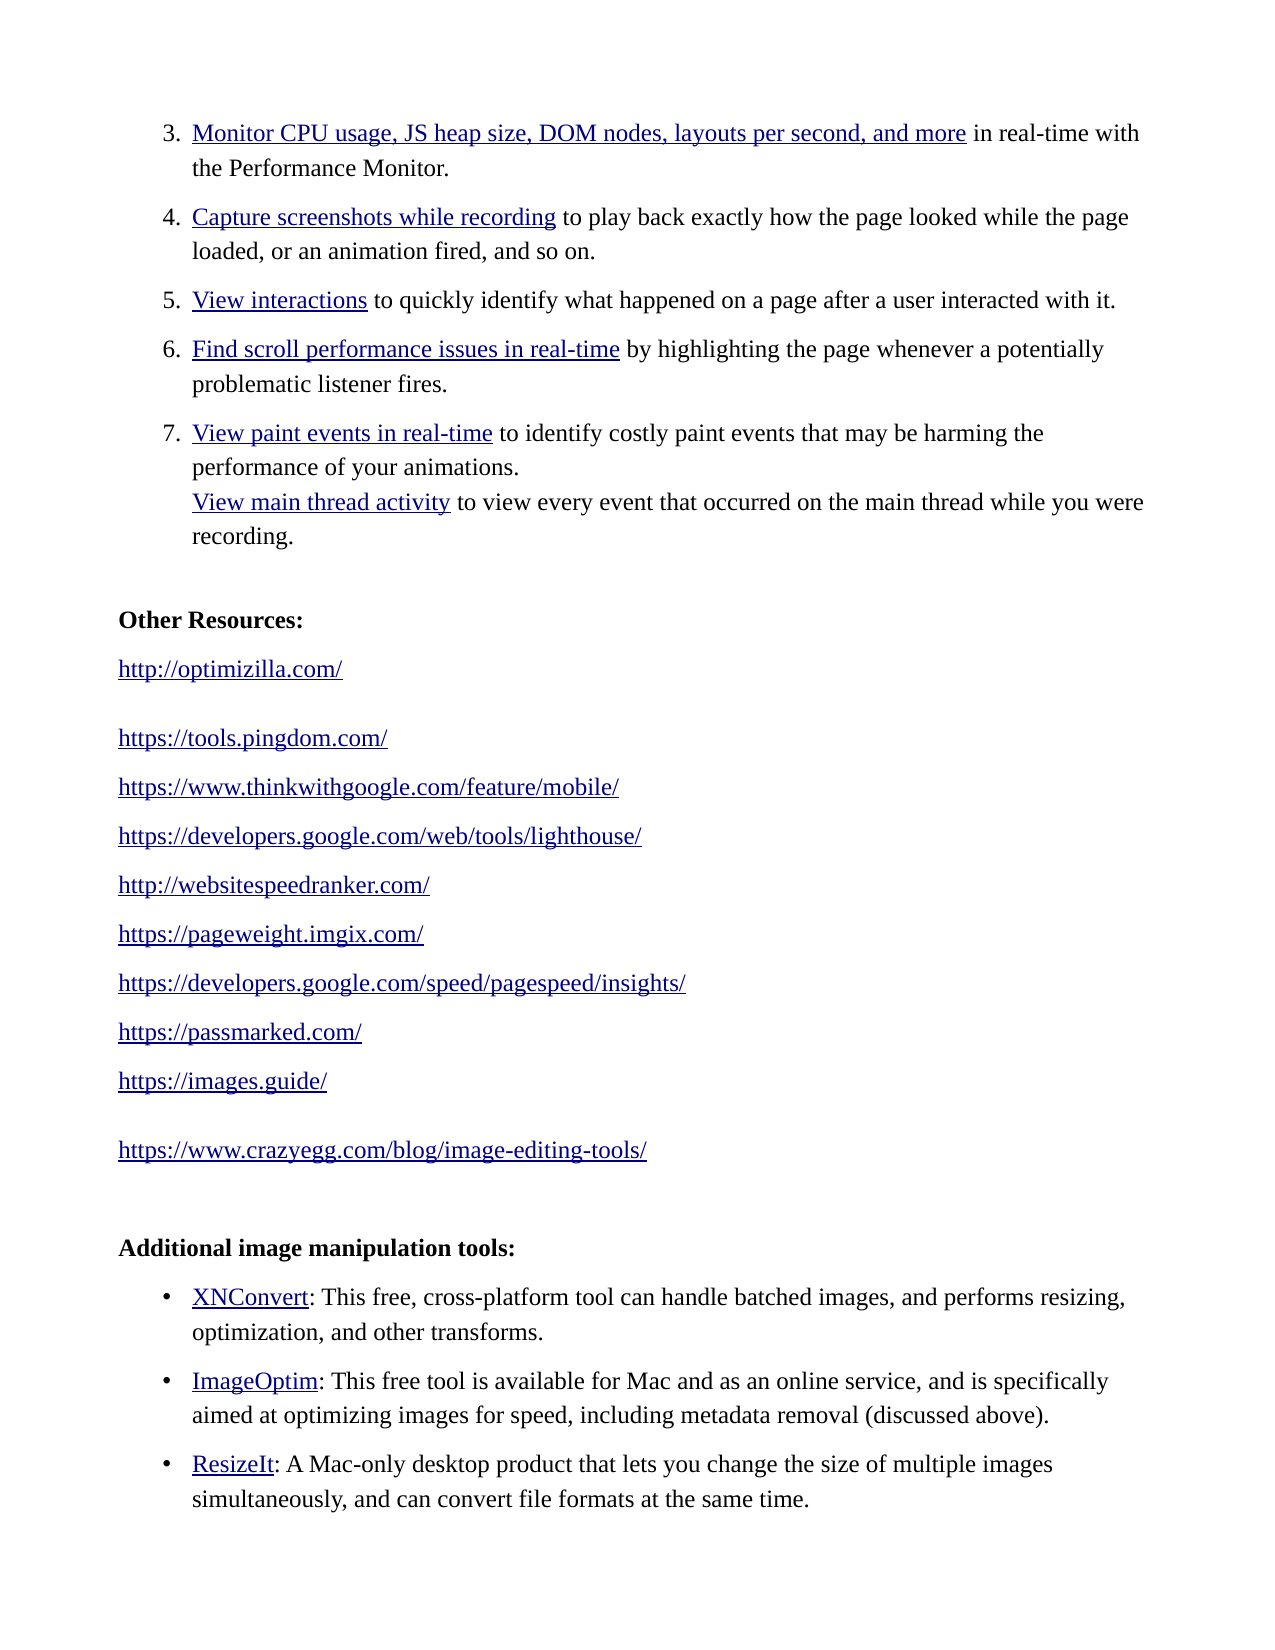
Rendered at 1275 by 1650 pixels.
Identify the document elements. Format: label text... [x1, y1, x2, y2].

text https://passmarked.com/ [118, 1017, 1157, 1046]
list Find scroll performance issues in real-time by highlighting the page whenever a potentially problematic listener fires. [162, 334, 1157, 397]
text https://images.guide/ https://www.crazyegg.com/blog/image-editing-tools/ [118, 1066, 1157, 1164]
text https://developers.google.com/speed/pagespeed/insights/ [118, 968, 1157, 997]
text https://www.thinkwithgoogle.com/feature/mobile/ [118, 772, 1157, 801]
text http://websitespeedranker.com/ [118, 870, 1157, 899]
list XNConvert: This free, cross-platform tool can handle batched images, and performs resizing, optimization, and other transforms. [162, 1282, 1157, 1346]
text Other Resources: [118, 570, 1157, 633]
list ImageOptim: This free tool is available for Mac and as an online service, and is specifically aimed at optimizing images for speed, including metadata removal (discussed above). [162, 1366, 1157, 1429]
text https://developers.google.com/web/tools/lighthouse/ [118, 821, 1157, 850]
text http://optimizilla.com/ https://tools.pingdom.com/ [118, 654, 1157, 752]
list View interactions to quickly identify what happened on a page after a user interacted with it. [162, 285, 1157, 314]
list Capture screenshots while recording to play back exactly how the page looked while the page loaded, or an animation fired, and so on. [162, 202, 1157, 265]
list ResizeIt: A Mac-only desktop product that lets you change the size of multiple images simultaneously, and can convert file formats at the same time. [162, 1449, 1157, 1513]
list Monitor CPU usage, JS heap size, DOM nodes, layouts per second, and more in real-time with the Performance Monitor. [162, 118, 1157, 181]
text https://pageweight.imgix.com/ [118, 919, 1157, 948]
text Additional image manipulation tools: [118, 1233, 1157, 1262]
list View paint events in real-time to identify costly paint events that may be harming the performance of your animations. View main thread activity to view every event that occurred on the main thread while you were recording. [162, 418, 1157, 550]
